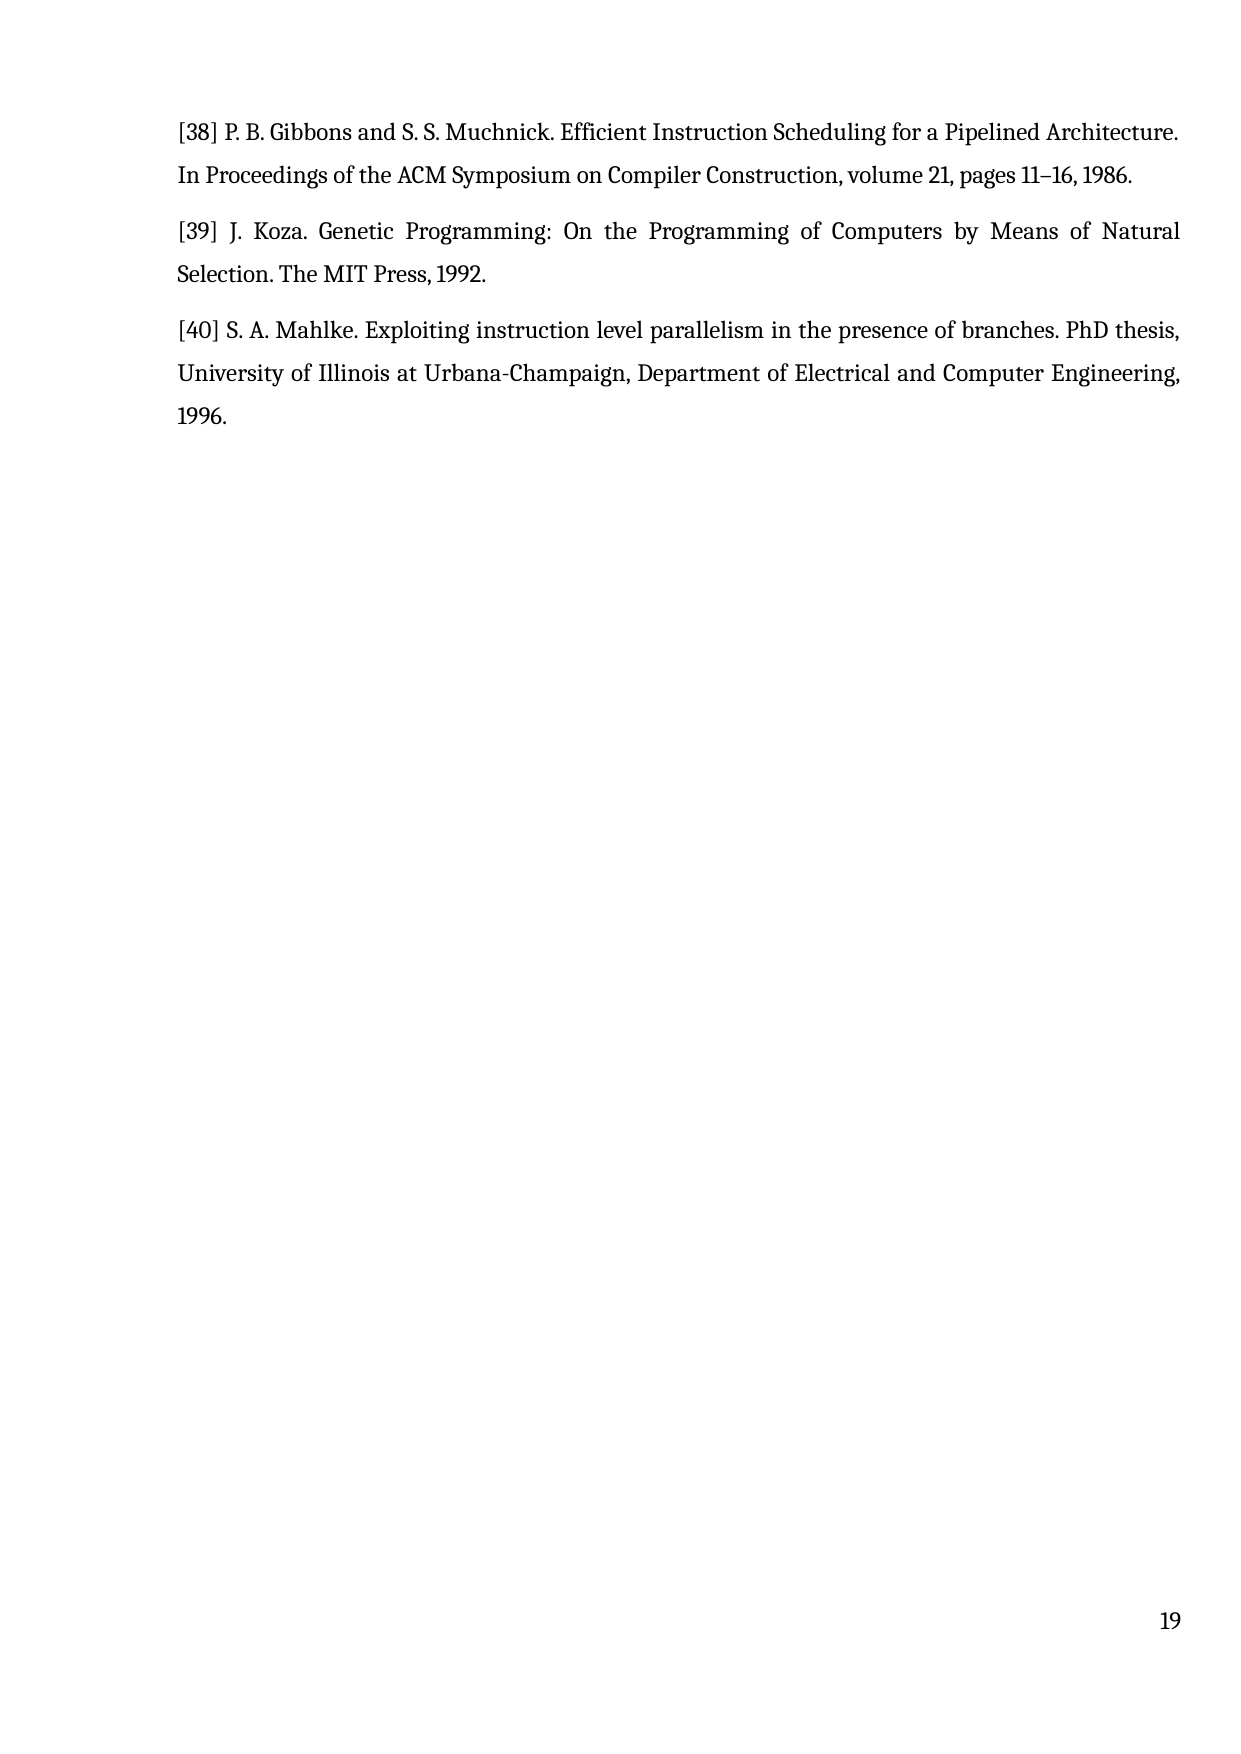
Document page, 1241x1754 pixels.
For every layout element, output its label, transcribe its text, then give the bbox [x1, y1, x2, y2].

text [39] J. Koza. Genetic Programming: On the Programming of Computers by Means of Natural Selection. The MIT Press, 1992. [177, 217, 1181, 289]
text [40] S. A. Mahlke. Exploiting instruction level parallelism in the presence of branches. PhD thesis, University of Illinois at Urbana-Champaign, Department of Electrical and Computer Engineering, 1996. [177, 316, 1181, 431]
text [38] P. B. Gibbons and S. S. Muchnick. Efficient Instruction Scheduling for a Pipelined Architecture. In Proceedings of the ACM Symposium on Compiler Construction, volume 21, pages 11–16, 1986. [177, 118, 1181, 190]
